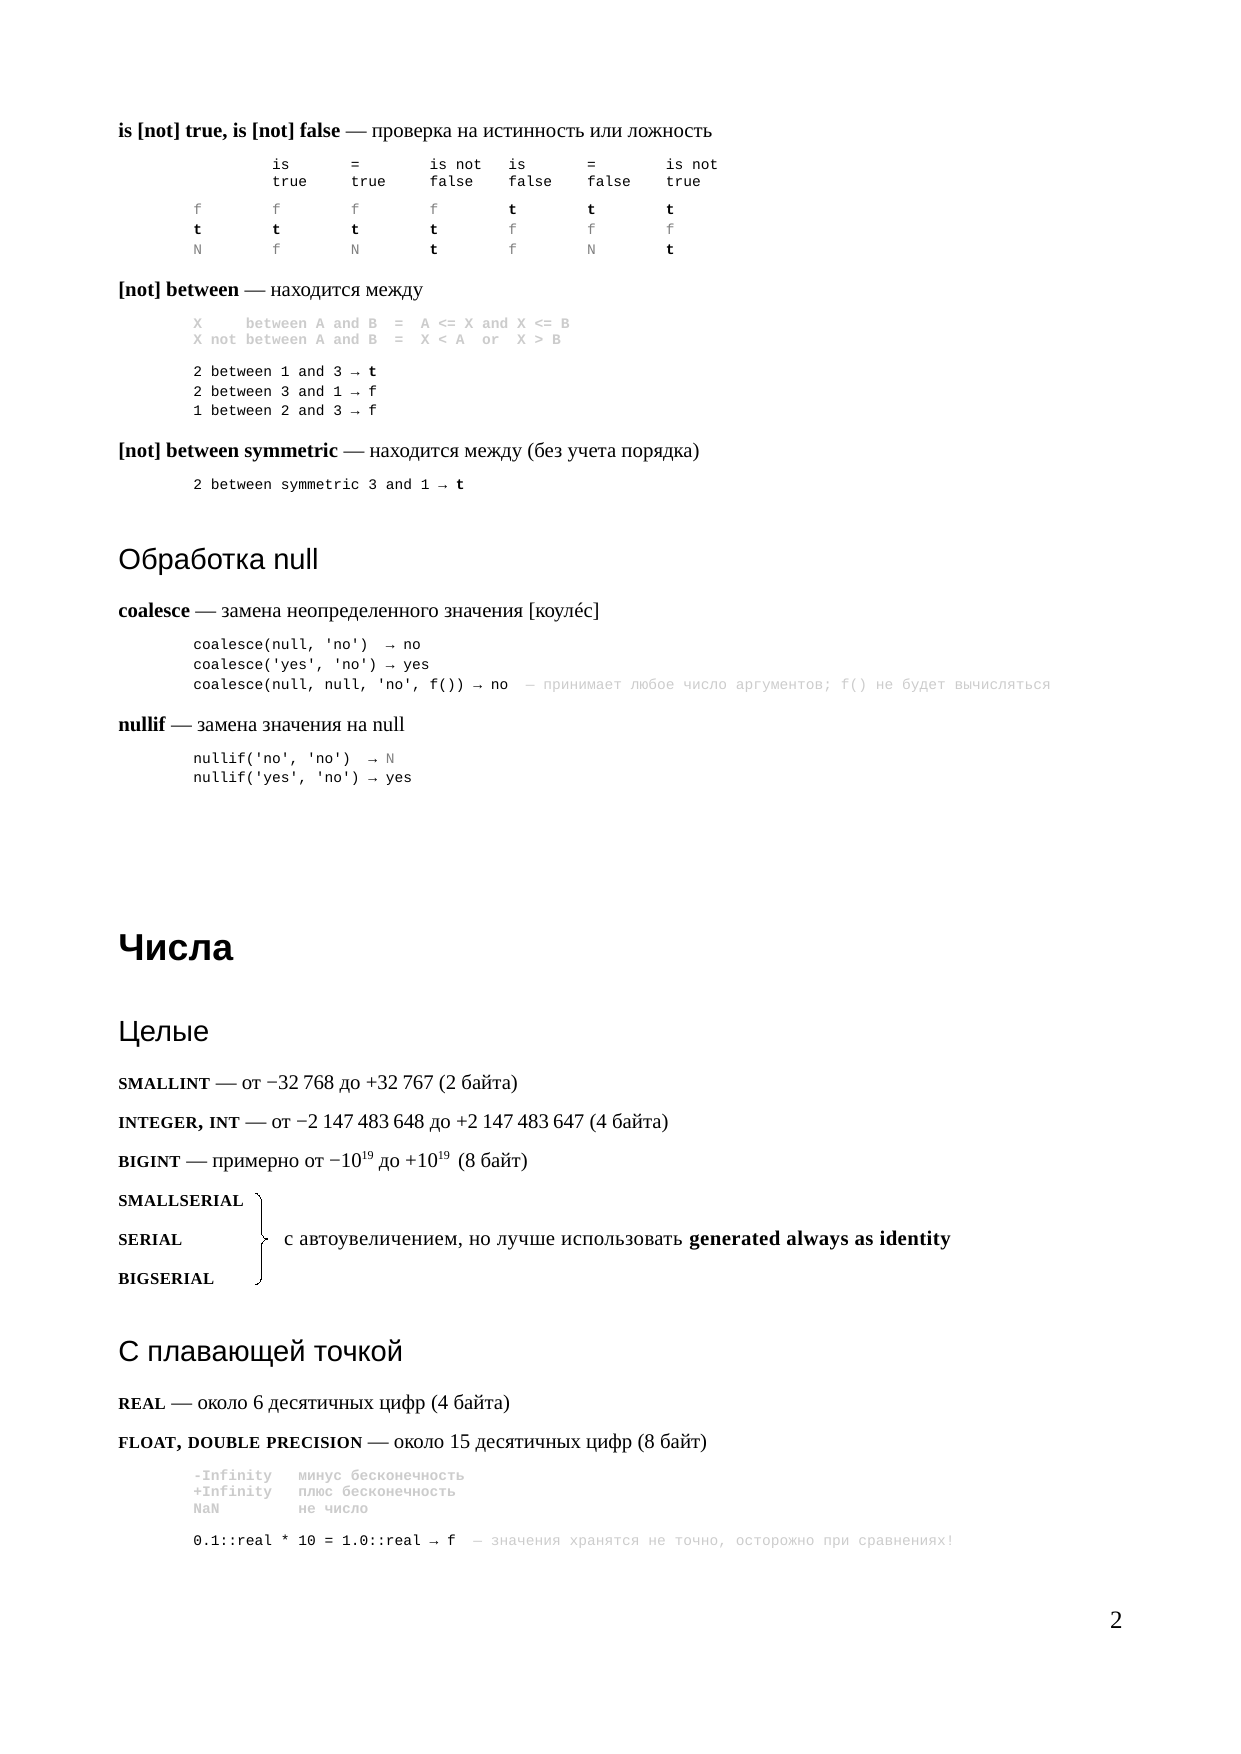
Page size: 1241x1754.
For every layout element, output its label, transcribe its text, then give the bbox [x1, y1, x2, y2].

text true true false false false true [193, 174, 1122, 190]
text coalesce(null, 'no') → no [193, 637, 1122, 654]
text is = is not is = is not [193, 157, 1122, 174]
text t t t t f f f [193, 222, 1122, 239]
text X between A and B = A <= X and X <= B [193, 316, 1122, 332]
text coalesce('yes', 'no') → yes [193, 657, 1122, 674]
text 2 between 1 and 3 → t [193, 364, 1122, 381]
text nullif('no', 'no') → N [193, 751, 1122, 767]
text nullif('yes', 'no') → yes [193, 771, 1122, 787]
text N f N t f N t [193, 242, 1122, 259]
subtitle С плавающей точкой [118, 1334, 1122, 1367]
text integer, int — от −2147483648 до +2147483647 (4 байта) [118, 1109, 1122, 1133]
text +Infinity плюс бесконечность [193, 1485, 1122, 1501]
text -Infinity минус бесконечность [193, 1468, 1122, 1485]
text nullif — замена значения на null [118, 712, 1122, 736]
text float, double precision — около 15 десятичных цифр (8 байт) [118, 1429, 1122, 1453]
text smallserial [118, 1187, 1122, 1211]
text [not] between — находится между [118, 277, 1122, 301]
subtitle Обработка null [118, 542, 1122, 576]
text smallint — от −32768 до +32767 (2 байта) [118, 1069, 1122, 1094]
text NaN не число [193, 1501, 1122, 1518]
text bigint — примерно от −1019 до +1019 (8 байт) [118, 1148, 1122, 1172]
text coalesce(null, null, 'no', f()) → no — принимает любое число аргументов; f() не будет вычисляться [193, 677, 1122, 693]
text serial с автоувеличением, но лучше использовать generated always as identity [118, 1226, 1122, 1250]
text bigserial [118, 1265, 1122, 1289]
text is [not] true, is [not] false — проверка на истинность или ложность [118, 118, 1122, 142]
text X not between A and B = X < A or X > B [193, 332, 1122, 349]
subtitle Целые [118, 1013, 1122, 1047]
text 2 between 3 and 1 → f [193, 384, 1122, 400]
text 0.1::real * 10 = 1.0::real → f — значения хранятся не точно, осторожно при сравнениях! [193, 1533, 1122, 1549]
text f f f f t t t [193, 202, 1122, 219]
text 2 between symmetric 3 and 1 → t [193, 477, 1122, 494]
text coalesce — замена неопределенного значения [коулéс] [118, 598, 1122, 622]
text real — около 6 десятичных цифр (4 байта) [118, 1390, 1122, 1414]
subtitle Числа [118, 925, 1122, 968]
text 1 between 2 and 3 → f [193, 404, 1122, 420]
text [not] between symmetric — находится между (без учета порядка) [118, 438, 1122, 462]
